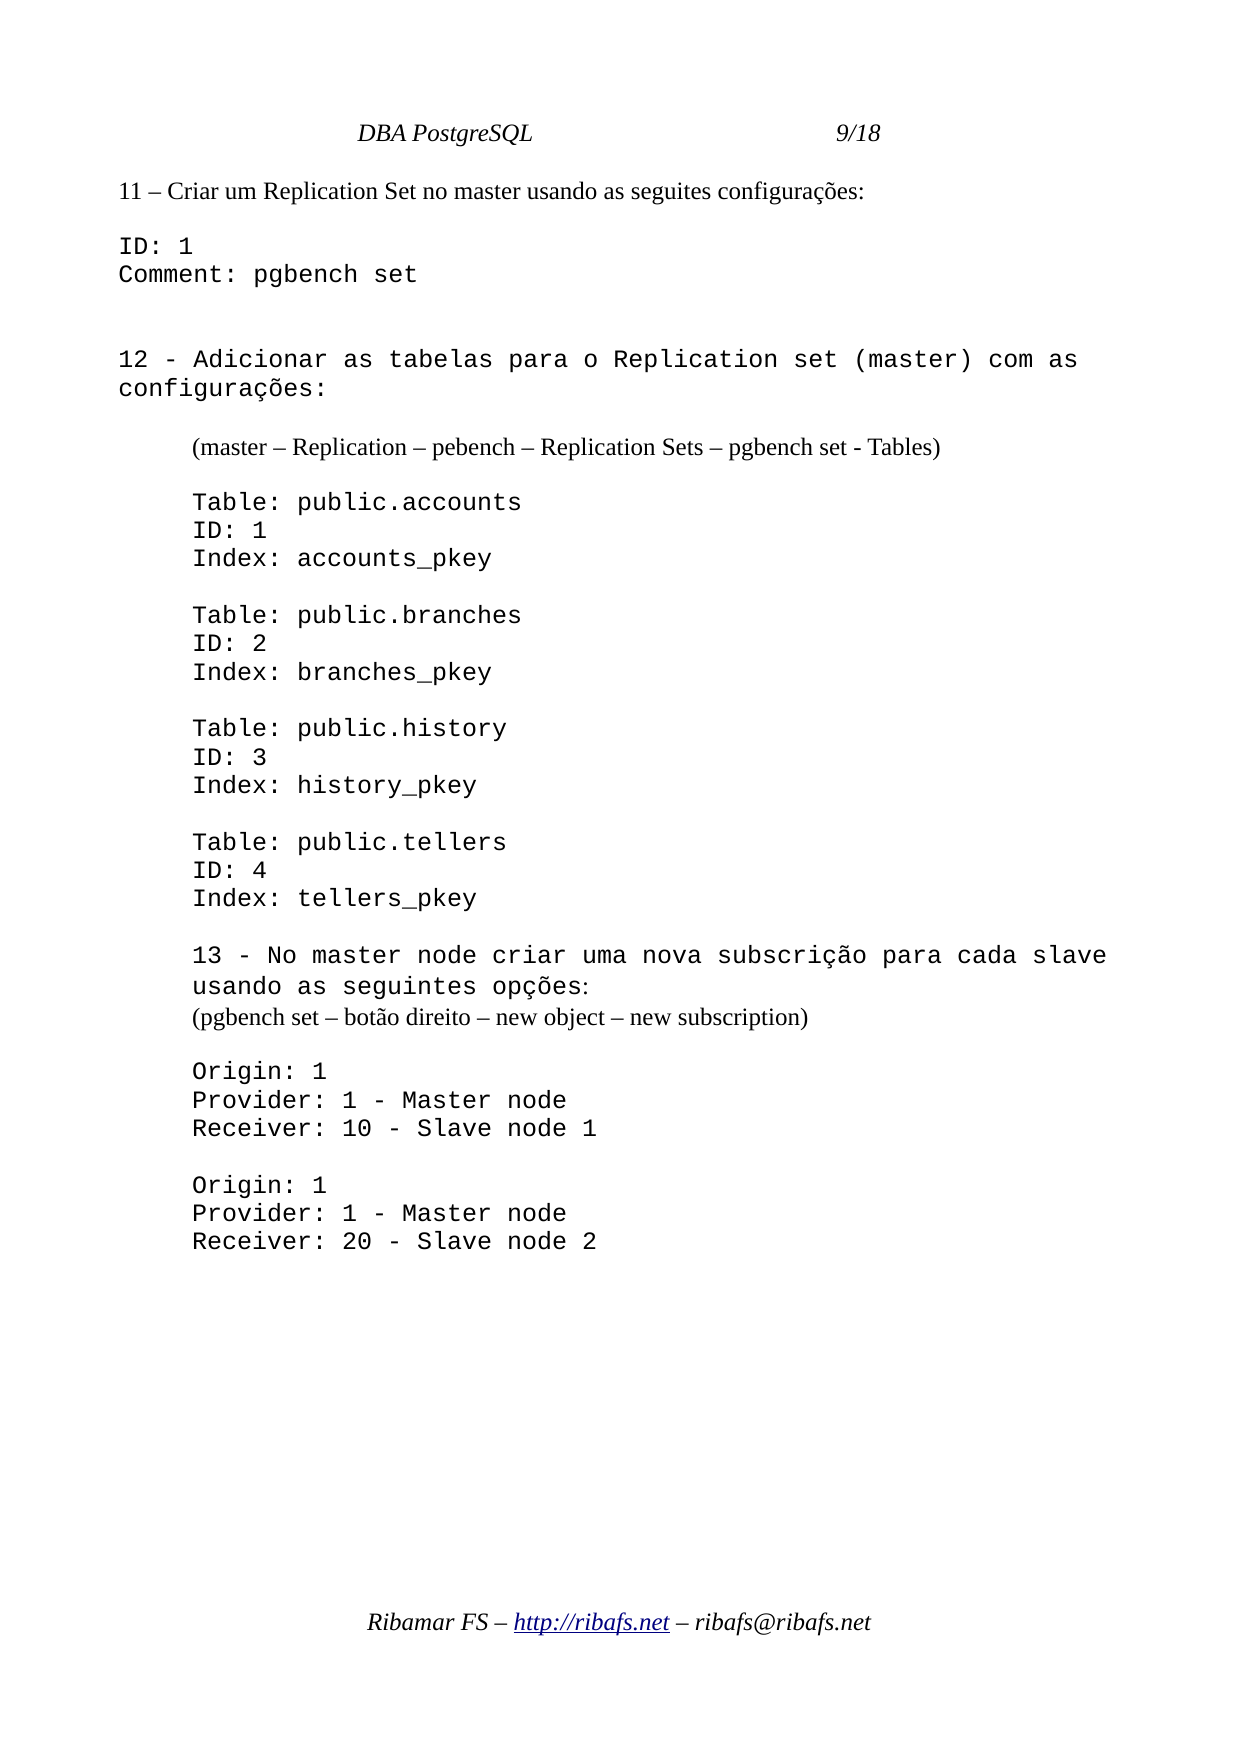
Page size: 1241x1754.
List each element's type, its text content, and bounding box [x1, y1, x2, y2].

list (master – Replication – pebench – Replication Sets – pgbench set - Tables) Table: public.accounts ID: 1 Index: accounts_pkey Table: public.branches ID: 2 Index: branches_pkey Table: public.history ID: 3 Index: history_pkey Table: public.tellers ID: 4 Index: tellers_pkey 13 - No master node criar uma nova subscrição para cada slave usando as seguintes opções: (pgbench set – botão direito – new object – new subscription) Origin: 1 Provider: 1 - Master node Receiver: 10 - Slave node 1 Origin: 1 Provider: 1 - Master node Receiver: 20 - Slave node 2 [162, 403, 1122, 1257]
text 12 - Adicionar as tabelas para o Replication set (master) com as configurações: [118, 347, 1122, 403]
text 11 – Criar um Replication Set no master usando as seguites configurações: ID: 1 Comment: pgbench set [118, 176, 1122, 290]
